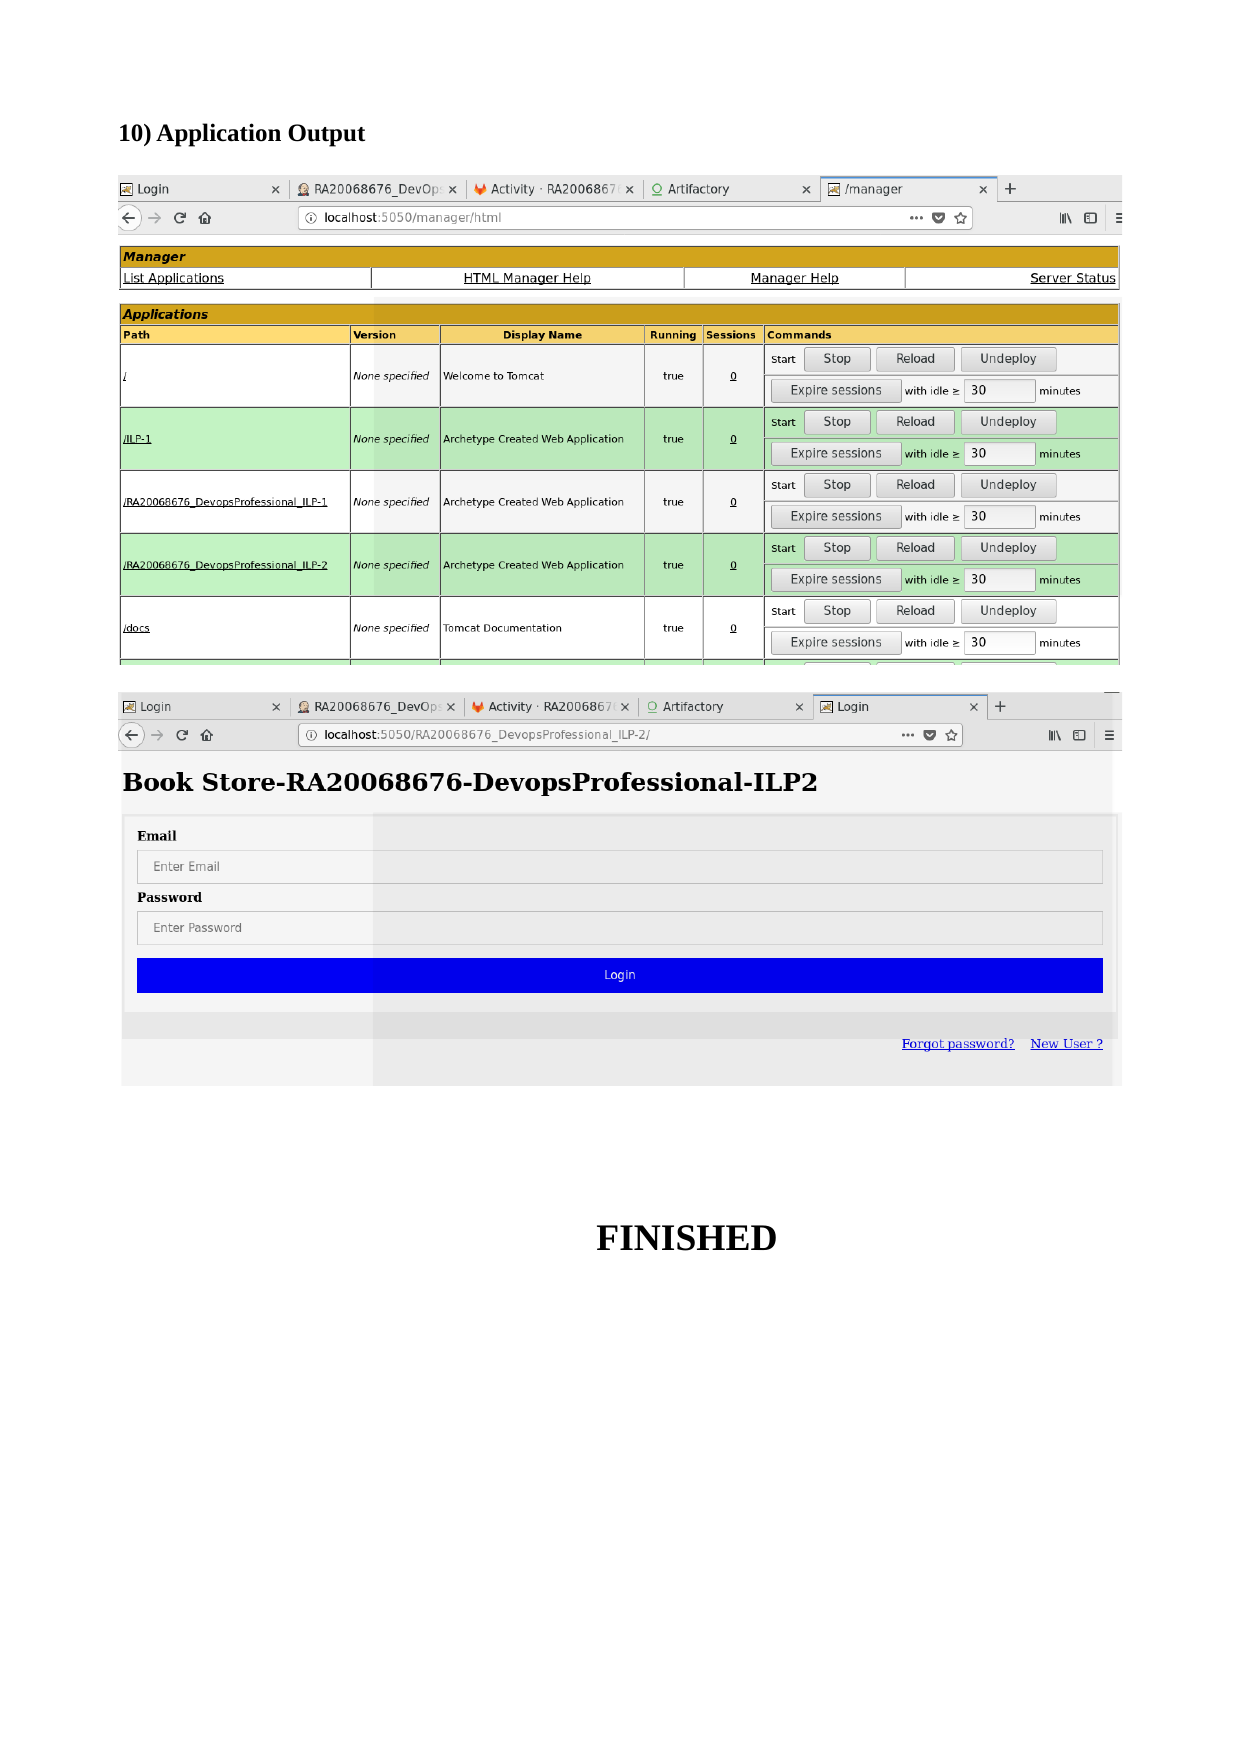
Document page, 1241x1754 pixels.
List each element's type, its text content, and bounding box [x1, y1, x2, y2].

picture [118, 692, 1123, 1086]
text FINISHED [118, 1215, 1122, 1258]
text 10) Application Output [118, 118, 1122, 147]
picture [118, 175, 1123, 665]
